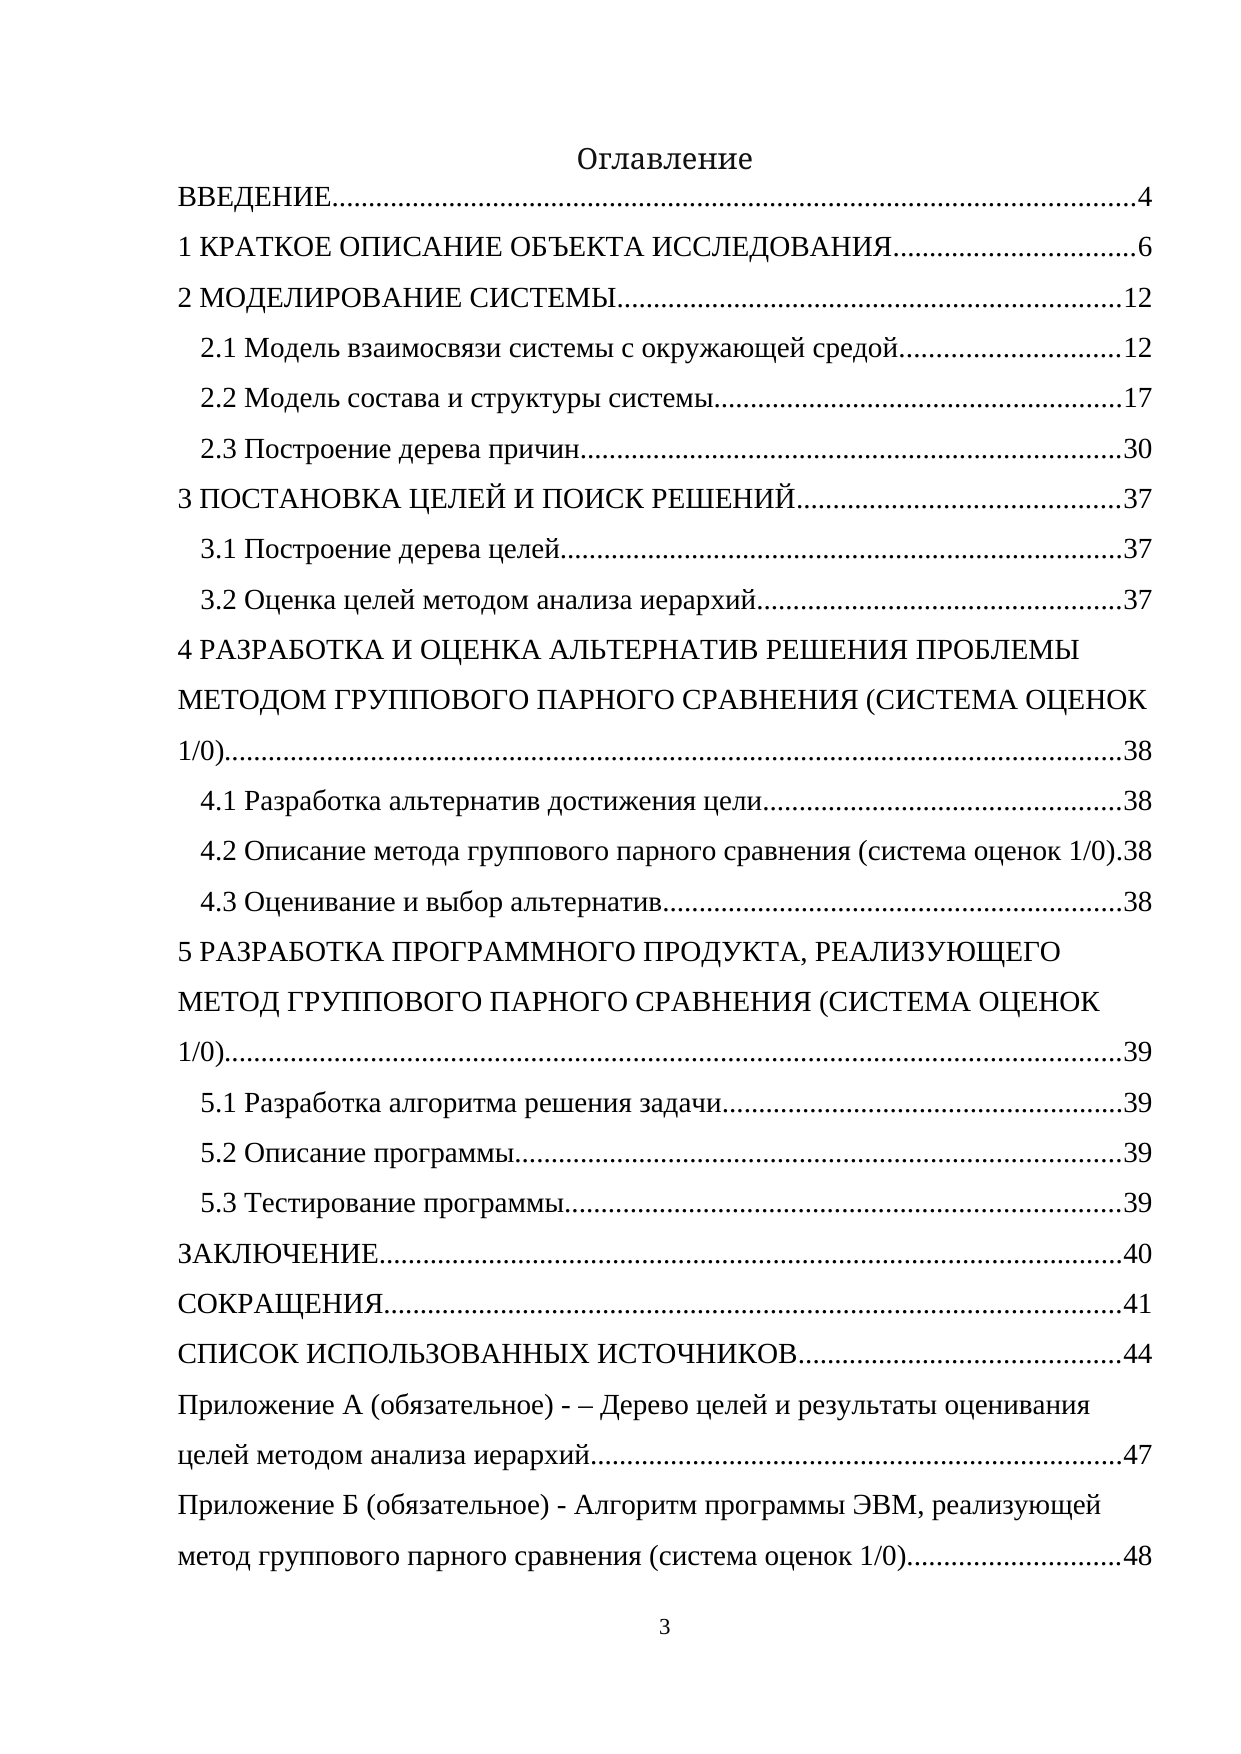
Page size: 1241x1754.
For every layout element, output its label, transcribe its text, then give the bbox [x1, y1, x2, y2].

text 5.2 Описание программы 39 [200, 1135, 1152, 1169]
text 4 РАЗРАБОТКА И ОЦЕНКА АЛЬТЕРНАТИВ РЕШЕНИЯ ПРОБЛЕМЫ МЕТОДОМ ГРУППОВОГО ПАРНОГО СРАВНЕНИЯ (СИСТЕМА ОЦЕНОК 1/0) 38 [177, 632, 1152, 766]
text 3.1 Построение дерева целей 37 [200, 531, 1152, 565]
text СОКРАЩЕНИЯ 41 [177, 1286, 1152, 1320]
text 2.3 Построение дерева причин 30 [200, 431, 1152, 464]
text 1 КРАТКОЕ ОПИСАНИЕ ОБЪЕКТА ИССЛЕДОВАНИЯ 6 [177, 229, 1152, 263]
text Приложение А (обязательное) - – Дерево целей и результаты оценивания целей методом анализа иерархий 47 [177, 1387, 1152, 1471]
text 4.2 Описание метода группового парного сравнения (система оценок 1/0) 38 [200, 833, 1152, 867]
text 4.3 Оценивание и выбор альтернатив 38 [200, 884, 1152, 917]
text ЗАКЛЮЧЕНИЕ 40 [177, 1236, 1152, 1269]
text 2 МОДЕЛИРОВАНИЕ СИСТЕМЫ 12 [177, 280, 1152, 313]
text 3 ПОСТАНОВКА ЦЕЛЕЙ И ПОИСК РЕШЕНИЙ 37 [177, 481, 1152, 515]
text 5.1 Разработка алгоритма решения задачи 39 [200, 1085, 1152, 1118]
text Приложение Б (обязательное) - Алгоритм программы ЭВМ, реализующей метод группового парного сравнения (система оценок 1/0) 48 [177, 1487, 1152, 1571]
text 3.2 Оценка целей методом анализа иерархий 37 [200, 582, 1152, 615]
text 4.1 Разработка альтернатив достижения цели 38 [200, 783, 1152, 817]
text 5.3 Тестирование программы 39 [200, 1186, 1152, 1219]
text СПИСОК ИСПОЛЬЗОВАННЫХ ИСТОЧНИКОВ 44 [177, 1336, 1152, 1370]
text 2.2 Модель состава и структуры системы 17 [200, 381, 1152, 414]
text ВВЕДЕНИЕ 4 [177, 179, 1152, 213]
subtitle Оглавление [177, 143, 1152, 177]
text 2.1 Модель взаимосвязи системы с окружающей средой 12 [200, 330, 1152, 364]
text 5 РАЗРАБОТКА ПРОГРАММНОГО ПРОДУКТА, РЕАЛИЗУЮЩЕГО МЕТОД ГРУППОВОГО ПАРНОГО СРАВНЕНИЯ (СИСТЕМА ОЦЕНОК 1/0) 39 [177, 934, 1152, 1068]
